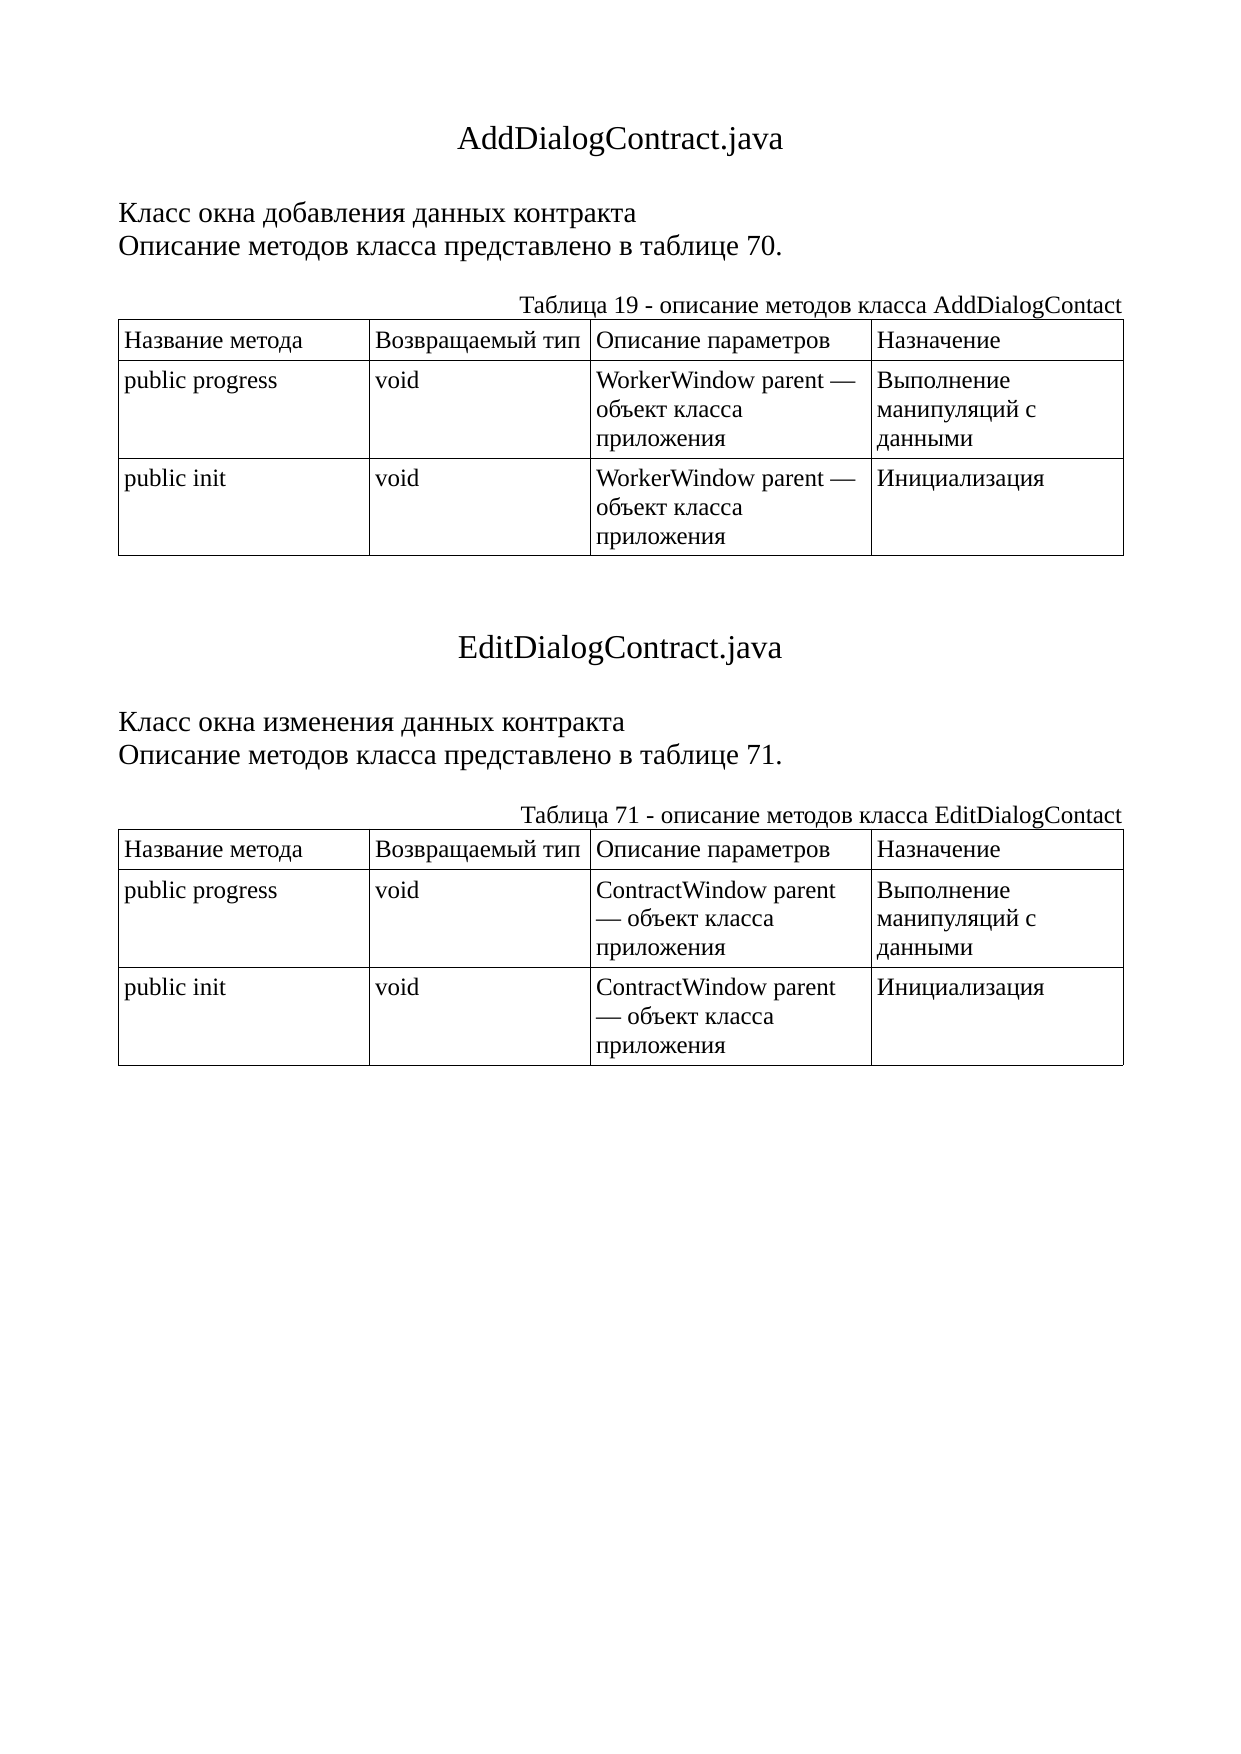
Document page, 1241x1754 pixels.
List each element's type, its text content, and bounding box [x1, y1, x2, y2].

table_cell ContractWindow parent — объект класса приложения [591, 968, 871, 1064]
text AddDialogContract.java [118, 118, 1122, 156]
text Класс окна добавления данных контракта [118, 195, 1122, 228]
table_header Название метода [119, 830, 369, 869]
table_header Описание параметров [591, 320, 871, 360]
table_cell Инициализация [872, 459, 1123, 555]
table_cell void [370, 459, 590, 555]
table_cell public progress [119, 361, 369, 457]
table_header Описание параметров [591, 830, 871, 869]
table_header Назначение [872, 320, 1123, 360]
table_cell public progress [119, 870, 369, 967]
text Таблица 19 - описание методов класса AddDialogContact [118, 291, 1122, 319]
text Класс окна изменения данных контракта [118, 704, 1122, 737]
table_cell ContractWindow parent — объект класса приложения [591, 870, 871, 967]
table_header Возвращаемый тип [370, 320, 590, 360]
table_cell WorkerWindow parent — объект класса приложения [591, 361, 871, 457]
text Описание методов класса представлено в таблице 70. [118, 228, 1122, 262]
table_cell void [370, 870, 590, 967]
table_header Название метода [119, 320, 369, 360]
table_cell void [370, 968, 590, 1064]
text EditDialogContract.java [118, 627, 1122, 666]
text Таблица 71 - описание методов класса EditDialogContact [118, 800, 1122, 828]
table_cell void [370, 361, 590, 457]
table_cell Выполнение манипуляций с данными [872, 361, 1123, 457]
text Описание методов класса представлено в таблице 71. [118, 737, 1122, 771]
table_cell public init [119, 459, 369, 555]
table_header Назначение [872, 830, 1123, 869]
table_cell public init [119, 968, 369, 1064]
table_header Возвращаемый тип [370, 830, 590, 869]
table_cell WorkerWindow parent — объект класса приложения [591, 459, 871, 555]
table_cell Инициализация [872, 968, 1123, 1064]
table_cell Выполнение манипуляций с данными [872, 870, 1123, 967]
